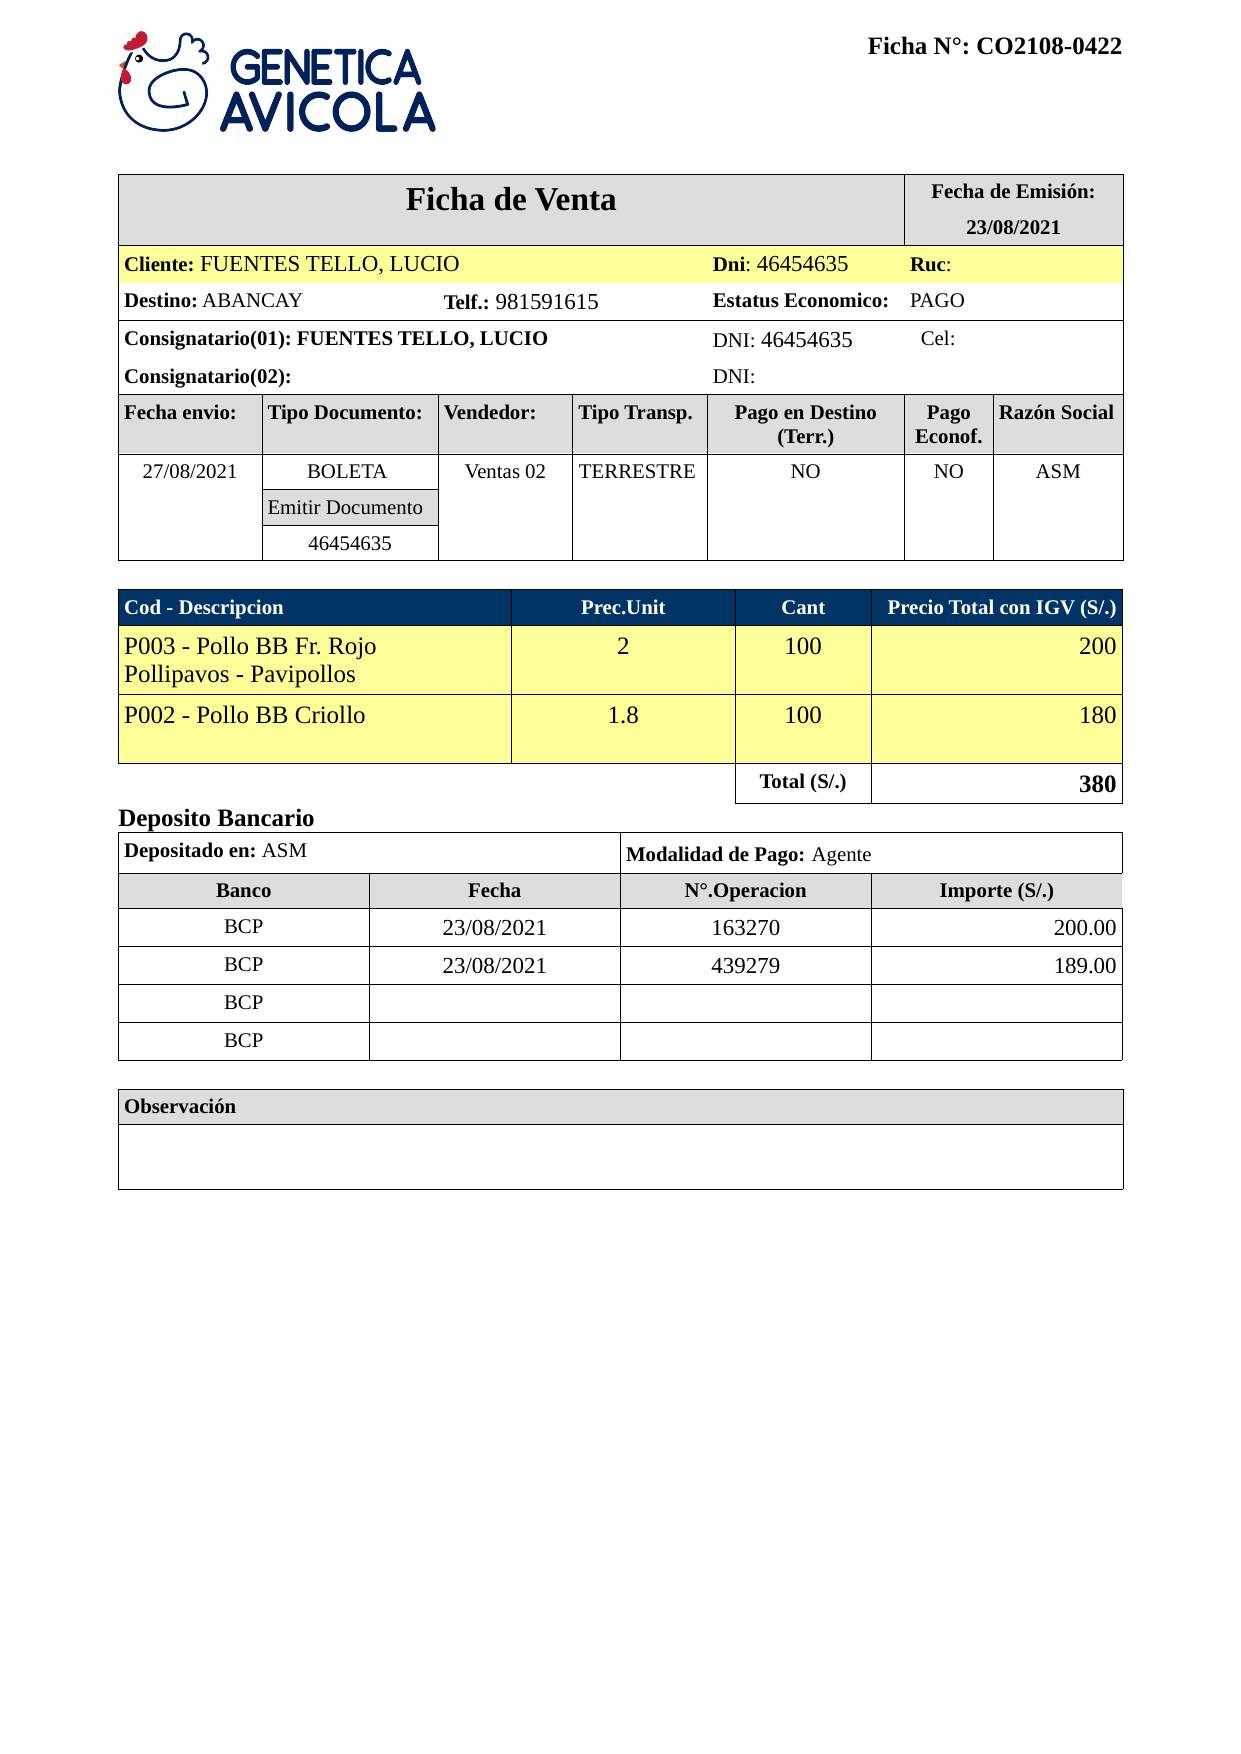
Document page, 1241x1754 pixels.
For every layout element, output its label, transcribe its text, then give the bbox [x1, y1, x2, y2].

table_cell [370, 1023, 620, 1060]
table_header Depositado en: ASM [119, 833, 620, 872]
table_cell 189.00 [872, 947, 1122, 984]
table_cell 1.8 [512, 695, 735, 763]
table_cell 100 [736, 626, 871, 694]
table_cell [118, 764, 511, 803]
table_cell 23/08/2021 [370, 909, 620, 946]
table_cell Tipo Documento: [263, 395, 438, 453]
table_cell Cliente: FUENTES TELLO, LUCIO [119, 246, 707, 283]
table_cell 439279 [621, 947, 871, 984]
table_cell Fecha envio: [119, 395, 262, 453]
table_cell Importe (S/.) [872, 874, 1122, 908]
table_cell P003 - Pollo BB Fr. Rojo Pollipavos - Pavipollos [119, 626, 511, 694]
table_cell P002 - Pollo BB Criollo [119, 695, 511, 763]
table_cell Emitir Documento [263, 490, 438, 525]
table_header Ficha de Venta [119, 175, 904, 245]
table_cell 200 [872, 626, 1122, 694]
table_cell [621, 1023, 871, 1060]
table_cell NO [708, 455, 904, 560]
table_cell Consignatario(01): FUENTES TELLO, LUCIO [119, 321, 707, 358]
table_cell Estatus Economico: [707, 283, 904, 320]
table_cell DNI: 46454635 [707, 321, 915, 358]
table_header Cant [736, 590, 871, 625]
table_cell PAGO [904, 283, 1123, 320]
table_cell Banco [119, 874, 369, 908]
table_cell Vendedor: [439, 395, 572, 453]
table_header Observación [119, 1090, 1123, 1124]
table_cell Tipo Transp. [573, 395, 707, 453]
table_header Modalidad de Pago: Agente [621, 833, 1122, 872]
table_cell DNI: [707, 358, 1123, 394]
picture [118, 31, 436, 132]
table_cell 46454635 [263, 526, 438, 560]
table_cell Pago en Destino (Terr.) [708, 395, 904, 453]
table_cell Ventas 02 [439, 455, 572, 560]
text Deposito Bancario [118, 803, 1122, 832]
table_cell 2 [512, 626, 735, 694]
table_cell [370, 985, 620, 1022]
table_cell Total (S/.) [736, 764, 871, 803]
table_header Precio Total con IGV (S/.) [872, 590, 1122, 625]
table_cell NO [905, 455, 993, 560]
table_cell ASM [994, 455, 1123, 560]
table_cell 23/08/2021 [370, 947, 620, 984]
table_cell N°.Operacion [621, 874, 871, 908]
table_cell BCP [119, 1023, 369, 1060]
table_cell TERRESTRE [573, 455, 707, 560]
table_cell [621, 985, 871, 1022]
table_header Prec.Unit [512, 590, 735, 625]
table_cell 100 [736, 695, 871, 763]
table_cell 380 [872, 764, 1122, 803]
table_cell 163270 [621, 909, 871, 946]
table_header Fecha de Emisión: [905, 175, 1123, 209]
table_cell BCP [119, 947, 369, 984]
table_cell Pago Econof. [905, 395, 993, 453]
table_header Cod - Descripcion [119, 590, 511, 625]
table_cell 180 [872, 695, 1122, 763]
table_cell 23/08/2021 [905, 209, 1123, 245]
table_cell Destino: ABANCAY [119, 283, 438, 320]
table_cell Consignatario(02): [119, 358, 707, 394]
table_cell Razón Social [994, 395, 1123, 453]
table_cell 200.00 [872, 909, 1122, 946]
table_cell [119, 1125, 1123, 1189]
table_cell Cel: [915, 321, 1123, 358]
table_cell [511, 764, 735, 803]
table_cell BCP [119, 909, 369, 946]
table_cell Ruc: [904, 246, 1123, 283]
table_cell [872, 985, 1122, 1022]
table_cell Fecha [370, 874, 620, 908]
table_cell BOLETA [263, 455, 438, 489]
table_cell [872, 1023, 1122, 1060]
table_cell 27/08/2021 [119, 455, 262, 560]
table_cell Telf.: 981591615 [438, 283, 707, 320]
table_cell Dni: 46454635 [707, 246, 904, 283]
table_cell BCP [119, 985, 369, 1022]
